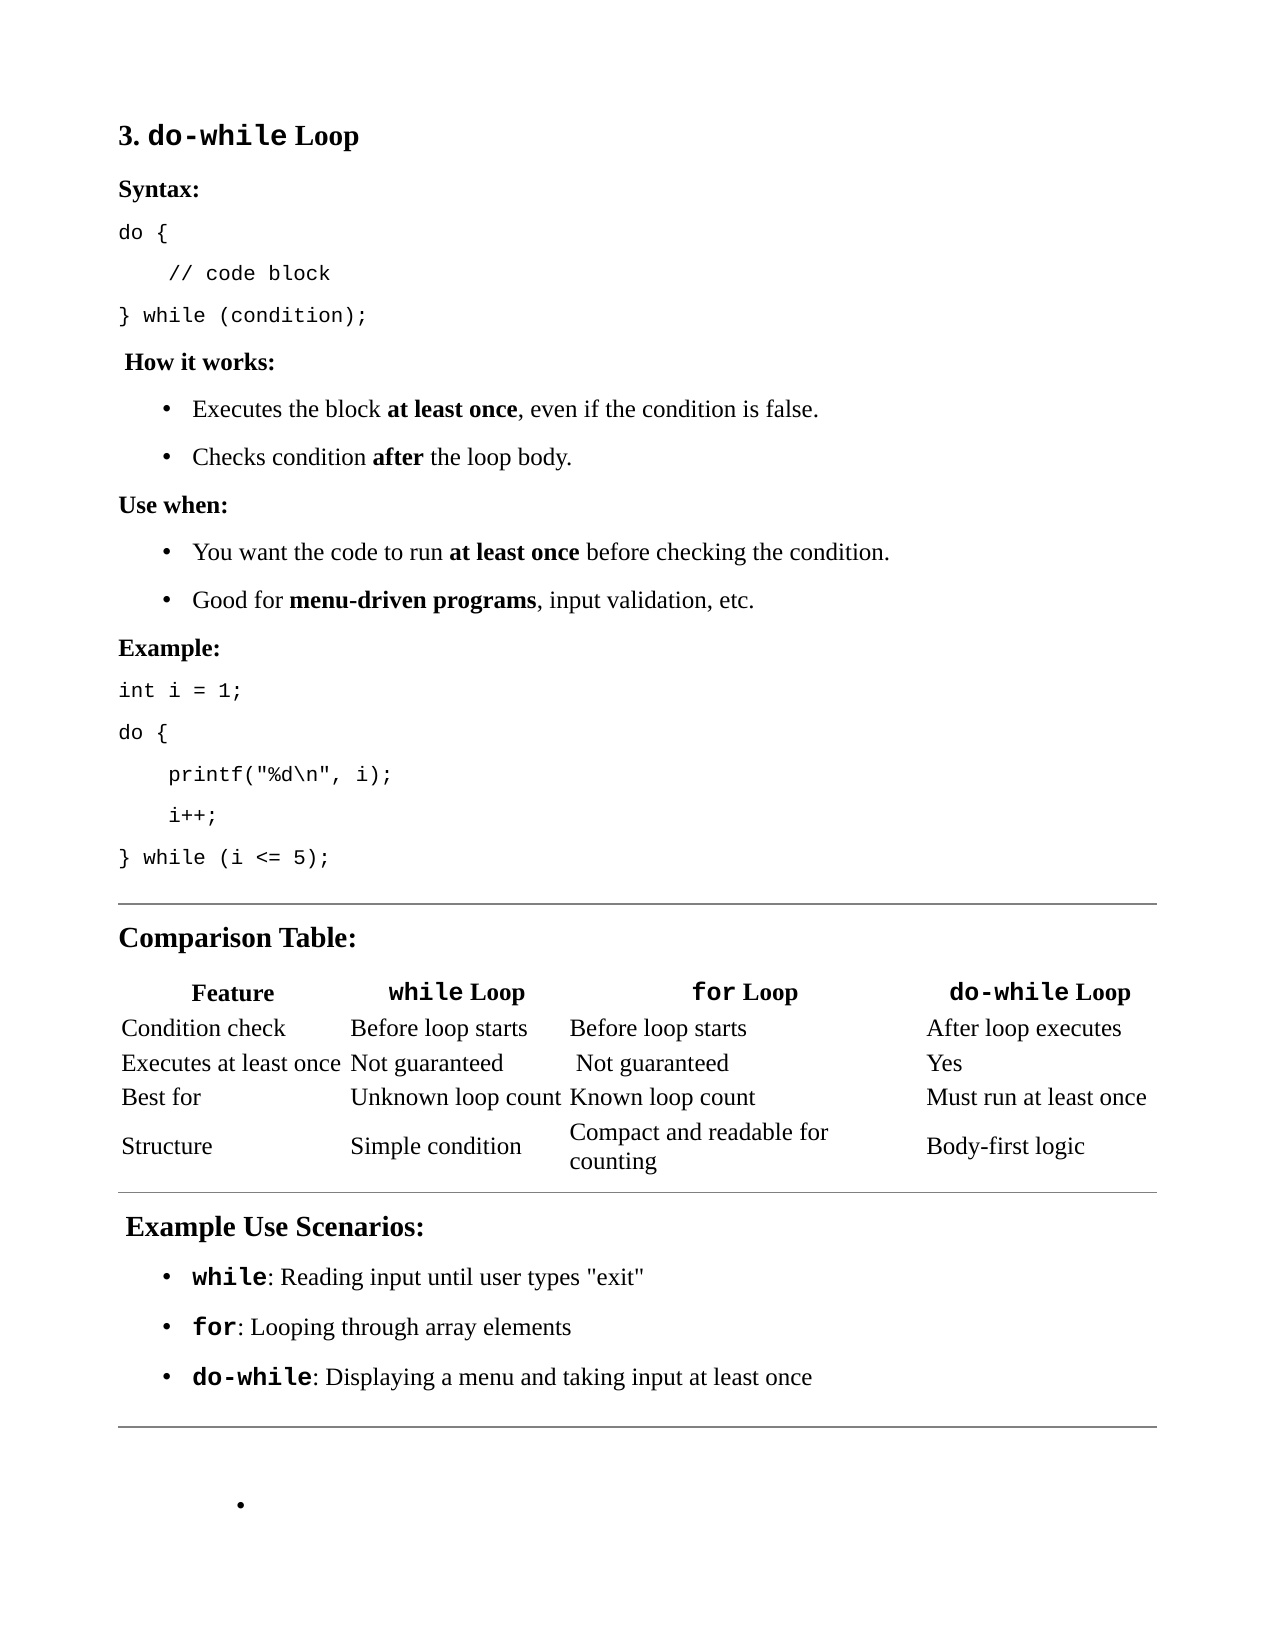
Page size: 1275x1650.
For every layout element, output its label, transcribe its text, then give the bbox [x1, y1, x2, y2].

subtitle How it works: [118, 347, 1157, 376]
table_header for Loop [566, 974, 923, 1010]
table_header do-while Loop [923, 974, 1157, 1010]
list Checks condition after the loop body. [162, 442, 1157, 471]
table_cell Structure [118, 1114, 347, 1177]
subtitle Syntax: [118, 174, 1157, 203]
table_header while Loop [347, 974, 566, 1010]
list Executes the block at least once, even if the condition is false. [162, 394, 1157, 423]
table_cell Not guaranteed [566, 1045, 923, 1079]
text int i = 1; [118, 680, 1157, 704]
subtitle Comparison Table: [118, 921, 1157, 954]
table_cell Before loop starts [566, 1010, 923, 1045]
table_cell Compact and readable for counting [566, 1114, 923, 1177]
subtitle Use when: [118, 490, 1157, 518]
table_cell Not guaranteed [347, 1045, 566, 1079]
table_cell Body-first logic [923, 1114, 1157, 1177]
table_cell Executes at least once [118, 1045, 347, 1079]
text do { [118, 722, 1157, 746]
subtitle 3. do-while Loop [118, 118, 1157, 154]
list Good for menu-driven programs, input validation, etc. [162, 585, 1157, 614]
text } while (i <= 5); [118, 847, 1157, 871]
subtitle Example Use Scenarios: [118, 1209, 1157, 1242]
table_cell Best for [118, 1080, 347, 1114]
text printf("%d\n", i); [118, 764, 1157, 787]
table_cell After loop executes [923, 1010, 1157, 1045]
table_cell Unknown loop count [347, 1080, 566, 1114]
table_header Feature [118, 974, 347, 1010]
table_cell Yes [923, 1045, 1157, 1079]
text i++; [118, 806, 1157, 829]
text do { [118, 222, 1157, 245]
list for: Looping through array elements [162, 1312, 1157, 1343]
list do-while: Displaying a menu and taking input at least once [162, 1362, 1157, 1393]
list while: Reading input until user types "exit" [162, 1262, 1157, 1293]
text // code block [118, 263, 1157, 287]
table_cell Before loop starts [347, 1010, 566, 1045]
table_cell Simple condition [347, 1114, 566, 1177]
table_cell Must run at least once [923, 1080, 1157, 1114]
subtitle Example: [118, 633, 1157, 661]
text } while (condition); [118, 305, 1157, 329]
table_cell Known loop count [566, 1080, 923, 1114]
table_cell Condition check [118, 1010, 347, 1045]
list You want the code to run at least once before checking the condition. [162, 537, 1157, 566]
